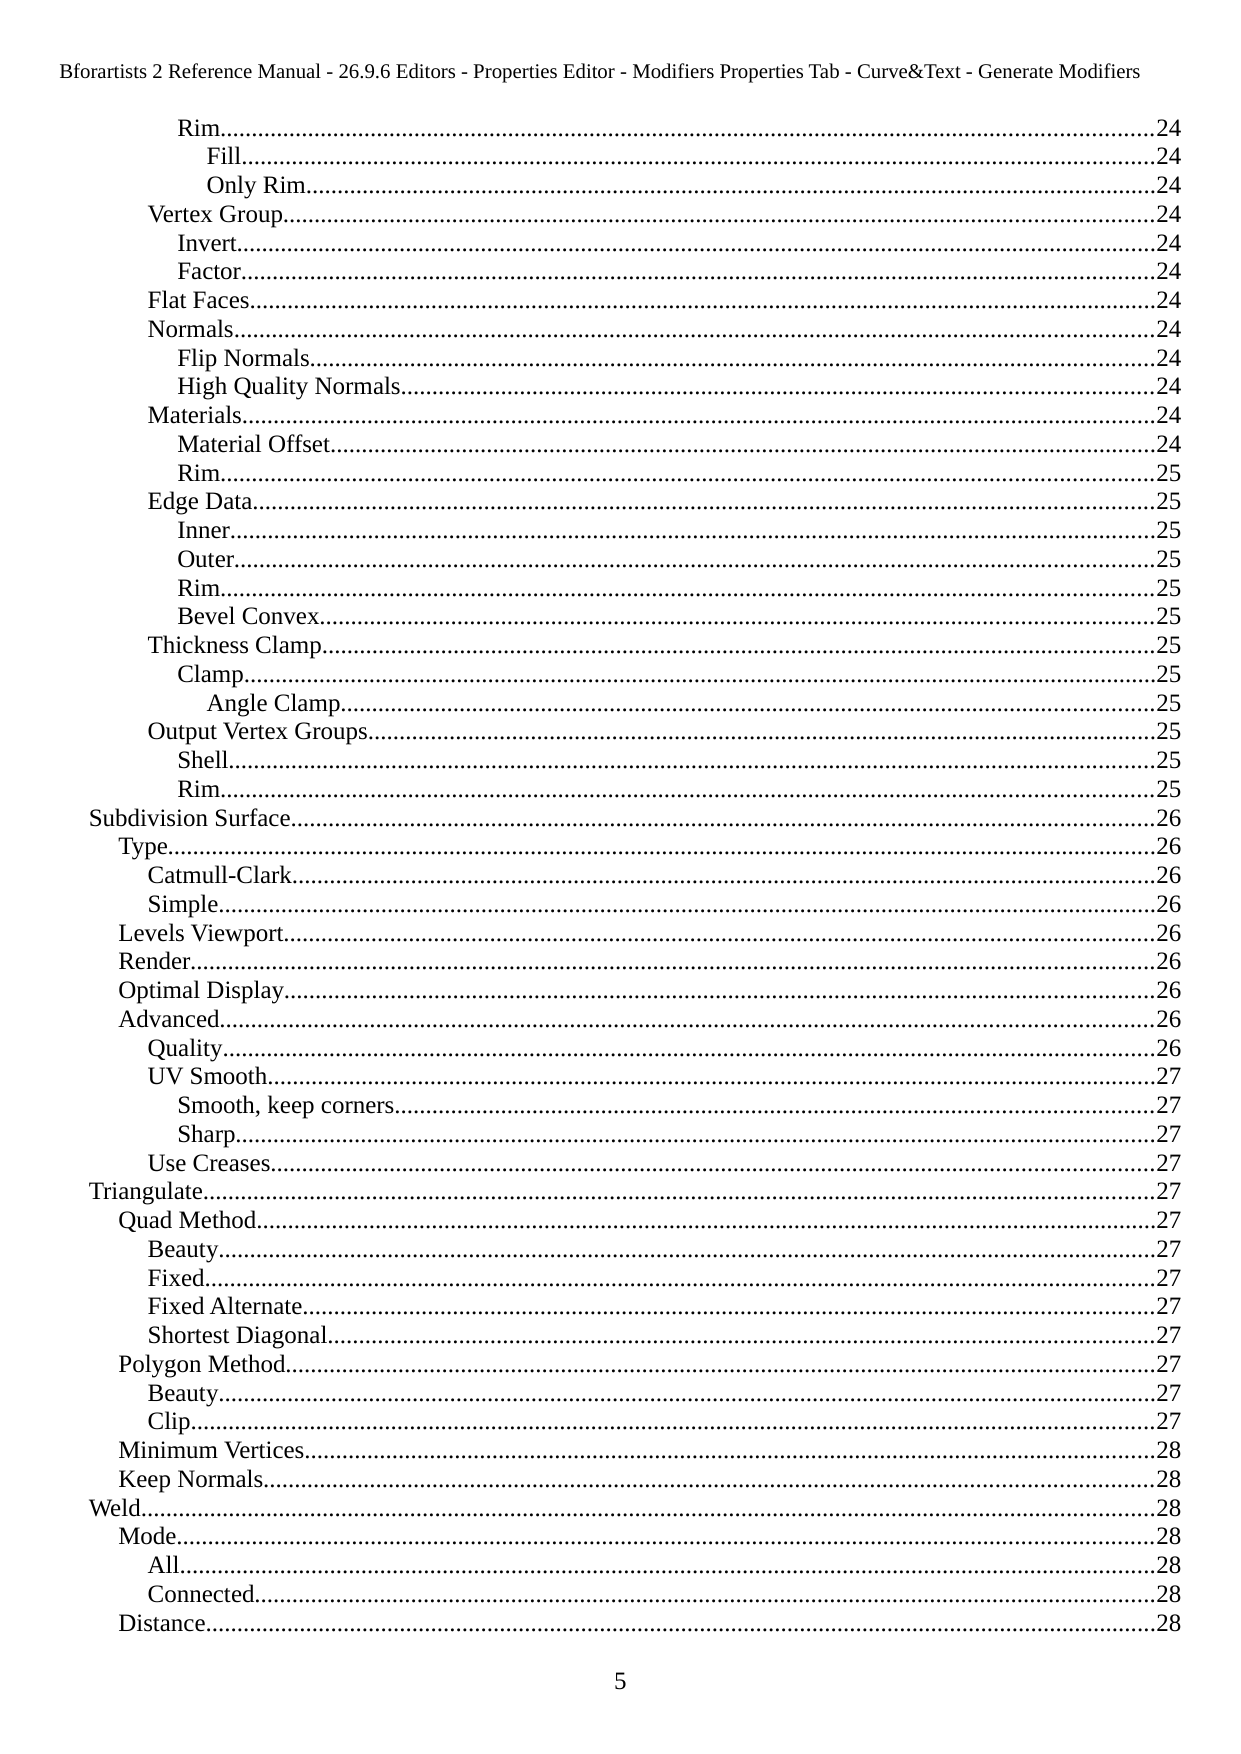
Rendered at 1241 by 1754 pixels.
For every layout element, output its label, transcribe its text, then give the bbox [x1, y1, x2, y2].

text Normals 24 [147, 314, 1181, 343]
text High Quality Normals 24 [177, 371, 1181, 400]
text Fixed Alternate 27 [147, 1291, 1181, 1320]
text Polygon Method 27 [118, 1349, 1181, 1378]
text Optimal Display 26 [118, 975, 1181, 1004]
text Triangulate 27 [88, 1176, 1181, 1205]
text Render 26 [118, 946, 1181, 975]
text Edge Data 25 [147, 486, 1181, 515]
text Bevel Convex 25 [177, 601, 1181, 630]
text Flip Normals 24 [177, 343, 1181, 371]
text Beauty 27 [147, 1378, 1181, 1406]
text Quality 26 [147, 1033, 1181, 1061]
text Factor 24 [177, 256, 1181, 285]
text Fill 24 [206, 141, 1181, 170]
text Shell 25 [177, 745, 1181, 774]
text Flat Faces 24 [147, 285, 1181, 314]
text Simple 26 [147, 889, 1181, 918]
text Weld 28 [88, 1493, 1181, 1521]
text Advanced 26 [118, 1004, 1181, 1033]
text Vertex Group 24 [147, 199, 1181, 228]
text Only Rim 24 [206, 170, 1181, 199]
text Connected 28 [147, 1579, 1181, 1608]
text Subdivision Surface 26 [88, 803, 1181, 831]
text Distance 28 [118, 1608, 1181, 1636]
text Levels Viewport 26 [118, 918, 1181, 946]
text Shortest Diagonal 27 [147, 1320, 1181, 1349]
text Quad Method 27 [118, 1205, 1181, 1234]
text All 28 [147, 1550, 1181, 1579]
text Use Creases 27 [147, 1148, 1181, 1176]
text Angle Clamp 25 [206, 688, 1181, 716]
text Inner 25 [177, 515, 1181, 544]
text Output Vertex Groups 25 [147, 716, 1181, 745]
text Material Offset 24 [177, 429, 1181, 458]
text Mode 28 [118, 1521, 1181, 1550]
text Sharp 27 [177, 1119, 1181, 1148]
text Clamp 25 [177, 659, 1181, 688]
text Smooth, keep corners 27 [177, 1090, 1181, 1119]
text Thickness Clamp 25 [147, 630, 1181, 659]
text Rim 24 [177, 113, 1181, 141]
text Beauty 27 [147, 1234, 1181, 1263]
text Rim 25 [177, 458, 1181, 486]
text Type 26 [118, 831, 1181, 860]
text Fixed 27 [147, 1263, 1181, 1291]
text Rim 25 [177, 774, 1181, 803]
text Outer 25 [177, 544, 1181, 573]
text Keep Normals 28 [118, 1464, 1181, 1493]
text Clip 27 [147, 1406, 1181, 1435]
text Materials 24 [147, 400, 1181, 429]
text UV Smooth 27 [147, 1061, 1181, 1090]
text Catmull-Clark 26 [147, 860, 1181, 889]
text Minimum Vertices 28 [118, 1435, 1181, 1464]
text Rim 25 [177, 573, 1181, 601]
text Invert 24 [177, 228, 1181, 256]
